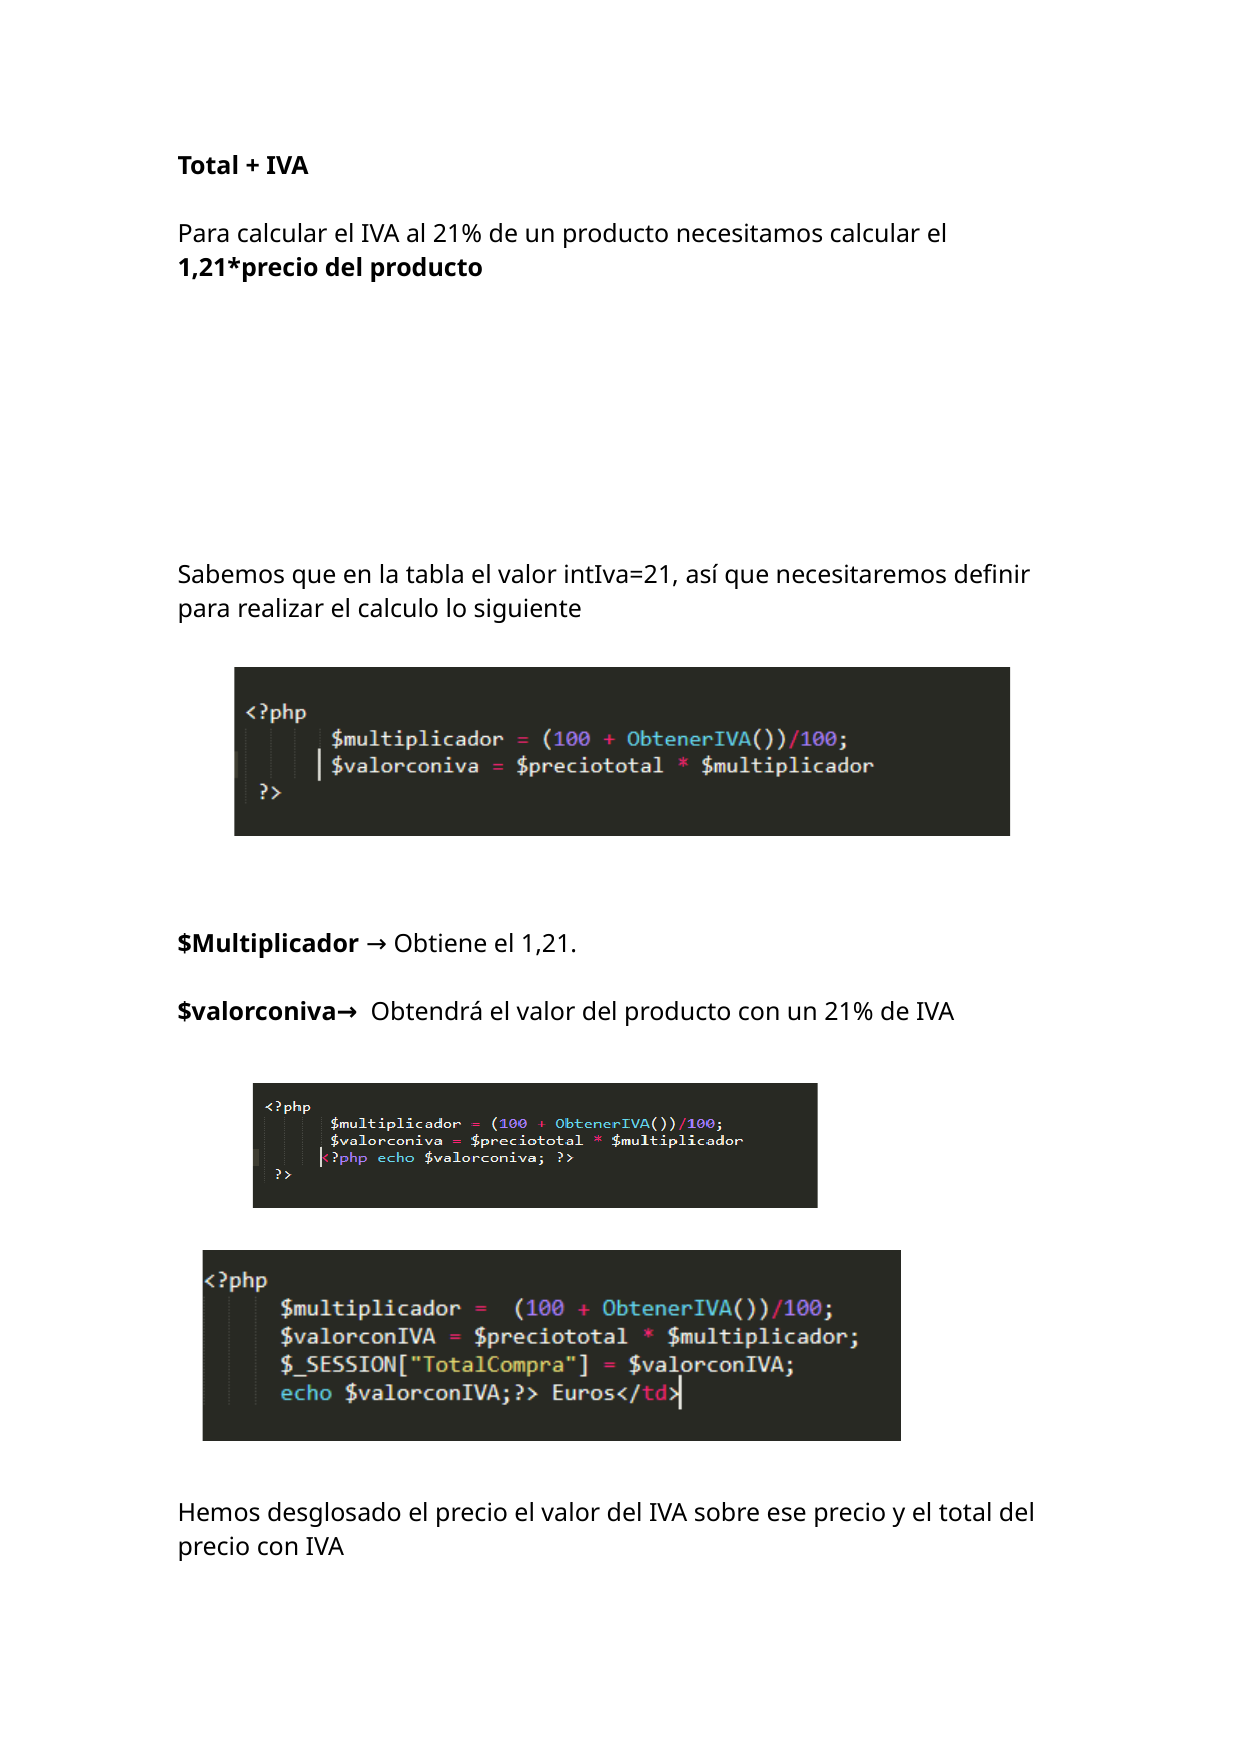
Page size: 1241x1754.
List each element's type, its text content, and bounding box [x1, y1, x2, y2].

text Para calcular el IVA al 21% de un producto necesitamos calcular el 1,21*precio del producto [177, 216, 1063, 284]
text Hemos desglosado el precio el valor del IVA sobre ese precio y el total del precio con IVA [177, 1494, 1063, 1562]
text Total + IVA [177, 148, 1063, 182]
text Sabemos que en la tabla el valor intIva=21, así que necesitaremos definir para realizar el calculo lo siguiente [177, 556, 1063, 624]
text $Multiplicador → Obtiene el 1,21. [177, 926, 1063, 960]
text $valorconiva→ Obtendrá el valor del producto con un 21% de IVA [177, 994, 1063, 1028]
